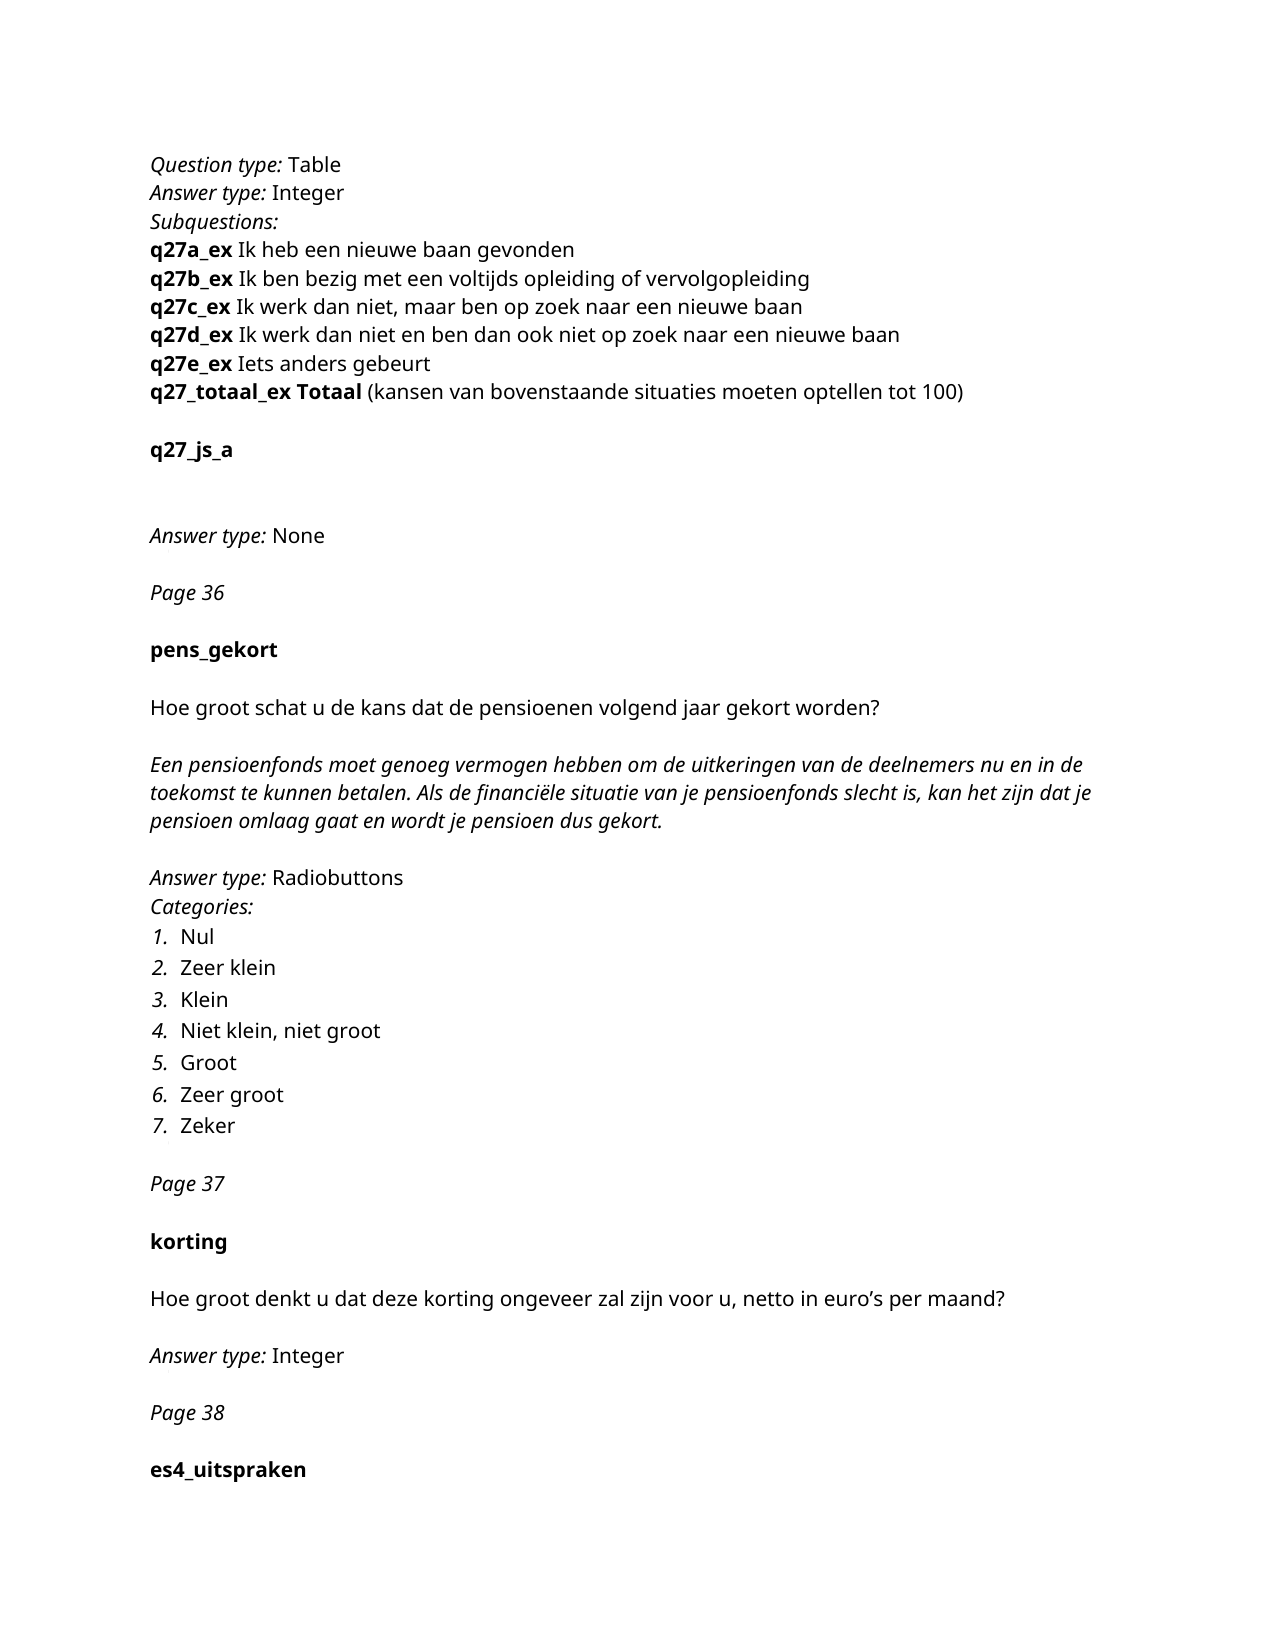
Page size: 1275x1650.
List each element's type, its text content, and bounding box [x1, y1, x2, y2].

text Page 38 [150, 1398, 1125, 1426]
text Page 36 [150, 578, 1125, 606]
text Categories: [150, 892, 1125, 920]
table_header 1. [150, 920, 179, 952]
table_cell Niet klein, niet groot [179, 1015, 402, 1047]
table_cell 3. [150, 984, 179, 1015]
text Subquestions: q27a_ex Ik heb een nieuwe baan gevonden q27b_ex Ik ben bezig met een voltijds opleiding of vervolgopleiding q27c_ex Ik werk dan niet, maar ben op zoek naar een nieuwe baan q27d_ex Ik werk dan niet en ben dan ook niet op zoek naar een nieuwe baan q27e_ex Iets anders gebeurt q27_totaal_ex Totaal (kansen van bovenstaande situaties moeten optellen tot 100) [150, 207, 1125, 406]
table_cell Groot [179, 1047, 402, 1078]
table_cell 2. [150, 952, 179, 983]
table_cell Zeer klein [179, 952, 402, 983]
table_header Nul [179, 920, 402, 952]
text Answer type: Integer [150, 1341, 1125, 1370]
table_cell 5. [150, 1047, 179, 1078]
text Hoe groot schat u de kans dat de pensioenen volgend jaar gekort worden? Een pensioenfonds moet genoeg vermogen hebben om de uitkeringen van de deelnemers nu en in de toekomst te kunnen betalen. Als de financiële situatie van je pensioenfonds slecht is, kan het zijn dat je pensioen omlaag gaat en wordt je pensioen dus gekort. [150, 693, 1125, 835]
table_cell 7. [150, 1110, 179, 1141]
text Answer type: Radiobuttons [150, 863, 1125, 892]
table_cell 4. [150, 1015, 179, 1047]
table_cell Klein [179, 984, 402, 1015]
text Hoe groot denkt u dat deze korting ongeveer zal zijn voor u, netto in euro’s per maand? [150, 1284, 1125, 1313]
text Answer type: Integer [150, 178, 1125, 207]
subtitle pens_gekort [150, 635, 1125, 664]
subtitle es4_uitspraken [150, 1455, 1125, 1484]
table_cell 6. [150, 1078, 179, 1110]
text Question type: Table [150, 150, 1125, 178]
subtitle q27_js_a [150, 435, 1125, 463]
table_cell Zeker [179, 1110, 402, 1141]
table_cell Zeer groot [179, 1078, 402, 1110]
text Page 37 [150, 1169, 1125, 1198]
text Answer type: None [150, 521, 1125, 549]
subtitle korting [150, 1227, 1125, 1255]
